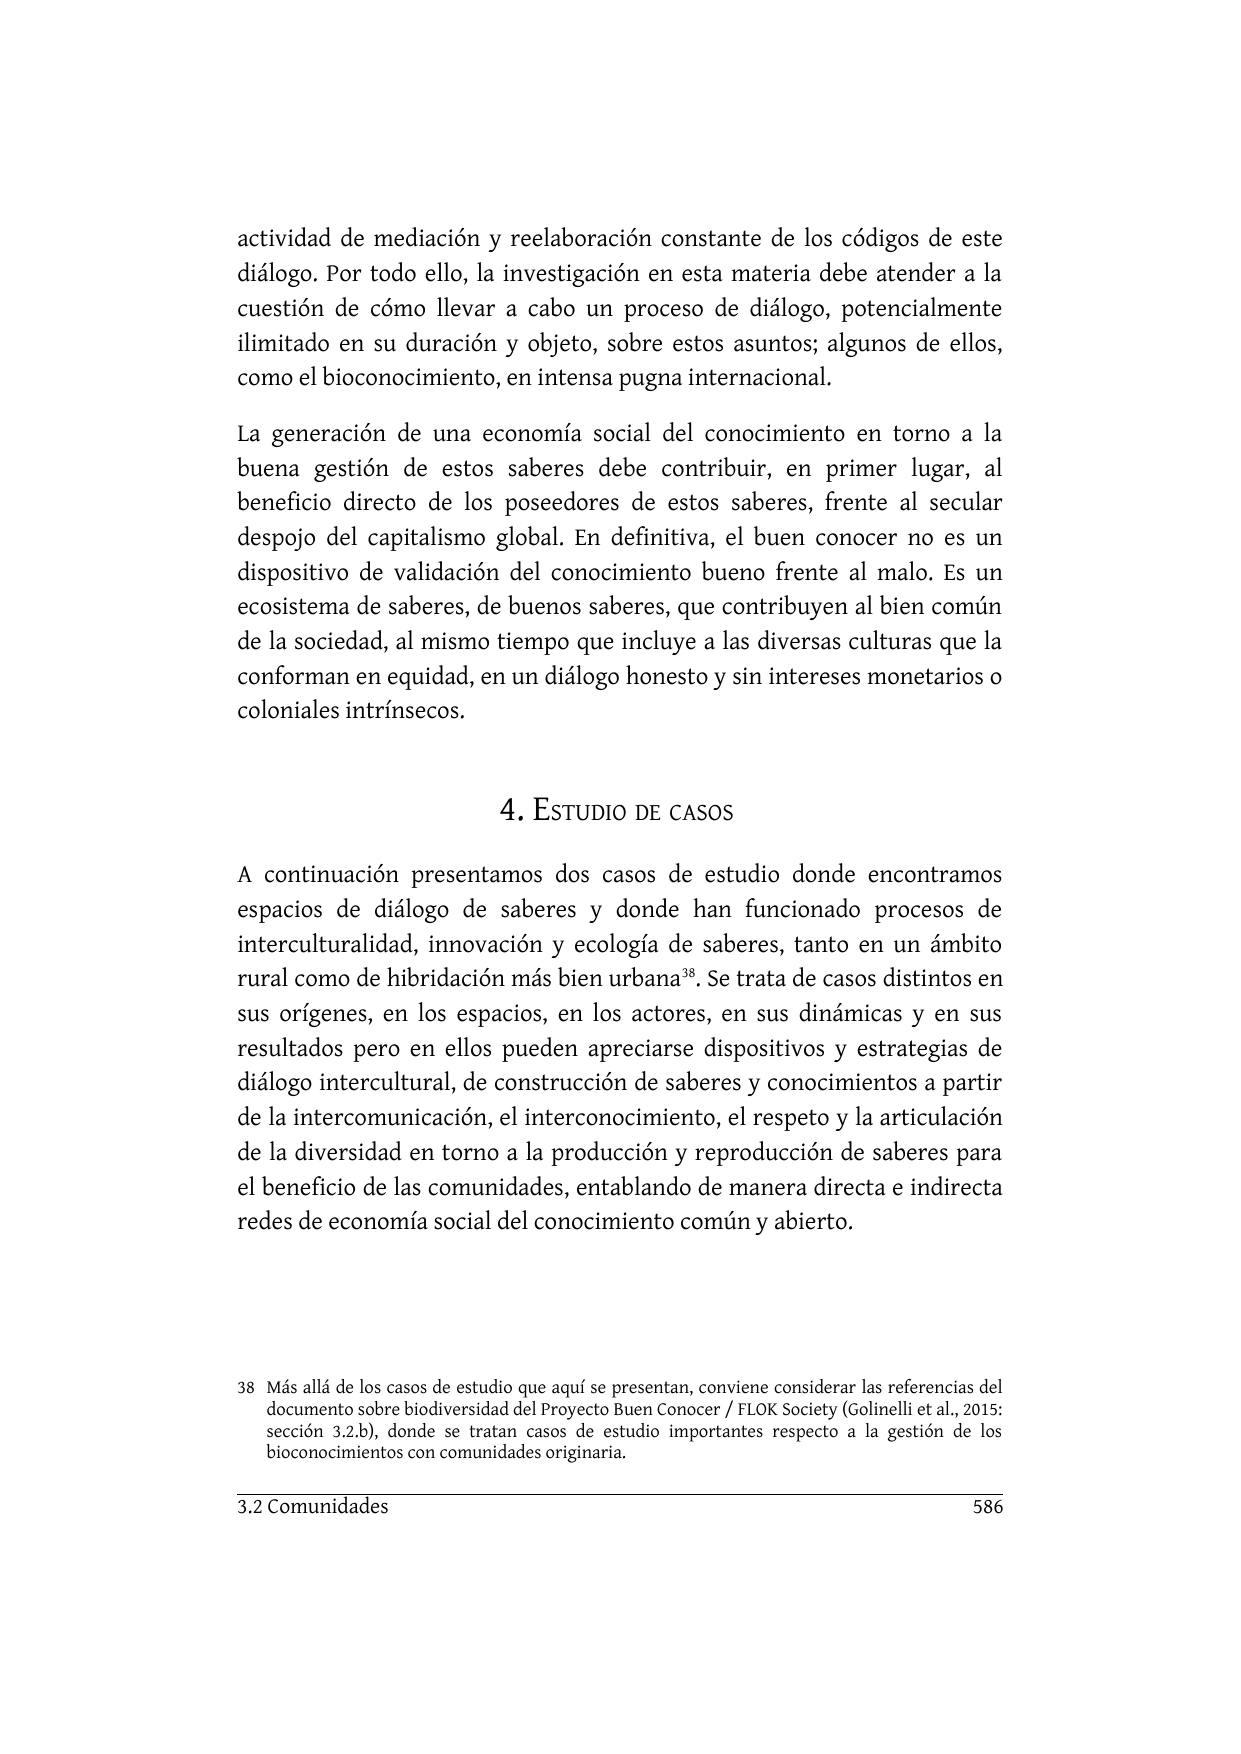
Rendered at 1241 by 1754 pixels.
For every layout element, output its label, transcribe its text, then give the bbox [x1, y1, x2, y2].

text Más allá de los casos de estudio que aquí se presentan, conviene considerar las referencias del documento sobre biodiversidad del Proyecto Buen Conocer / FLOK Society (Golinelli et al., 2015: sección 3.2.b), donde se tratan casos de estudio importantes respecto a la gestión de los bioconocimientos con comunidades originaria. [237, 1377, 1003, 1464]
subtitle Estudio de casos [282, 789, 958, 831]
text A continuación presentamos dos casos de estudio donde encontramos espacios de diálogo de saberes y donde han funcionado procesos de interculturalidad, innovación y ecología de saberes, tanto en un ámbito rural como de hibridación más bien urbana. Se trata de casos distintos en sus orígenes, en los espacios, en los actores, en sus dinámicas y en sus resultados pero en ellos pueden apreciarse dispositivos y estrategias de diálogo intercultural, de construcción de saberes y conocimientos a partir de la intercomunicación, el interconocimiento, el respeto y la articulación de la diversidad en torno a la producción y reproducción de saberes para el beneficio de las comunidades, entablando de manera directa e indirecta redes de economía social del conocimiento común y abierto. [237, 861, 1003, 1237]
text actividad de mediación y reelaboración constante de los códigos de este diálogo. Por todo ello, la investigación en esta materia debe atender a la cuestión de cómo llevar a cabo un proceso de diálogo, potencialmente ilimitado en su duración y objeto, sobre estos asuntos; algunos de ellos, como el bioconocimiento, en intensa pugna internacional. [237, 225, 1003, 393]
text La generación de una economía social del conocimiento en torno a la buena gestión de estos saberes debe contribuir, en primer lugar, al beneficio directo de los poseedores de estos saberes, frente al secular despojo del capitalismo global. En definitiva, el buen conocer no es un dispositivo de validación del conocimiento bueno frente al malo. Es un ecosistema de saberes, de buenos saberes, que contribuyen al bien común de la sociedad, al mismo tiempo que incluye a las diversas culturas que la conforman en equidad, en un diálogo honesto y sin intereses monetarios o coloniales intrínsecos. [237, 419, 1003, 726]
